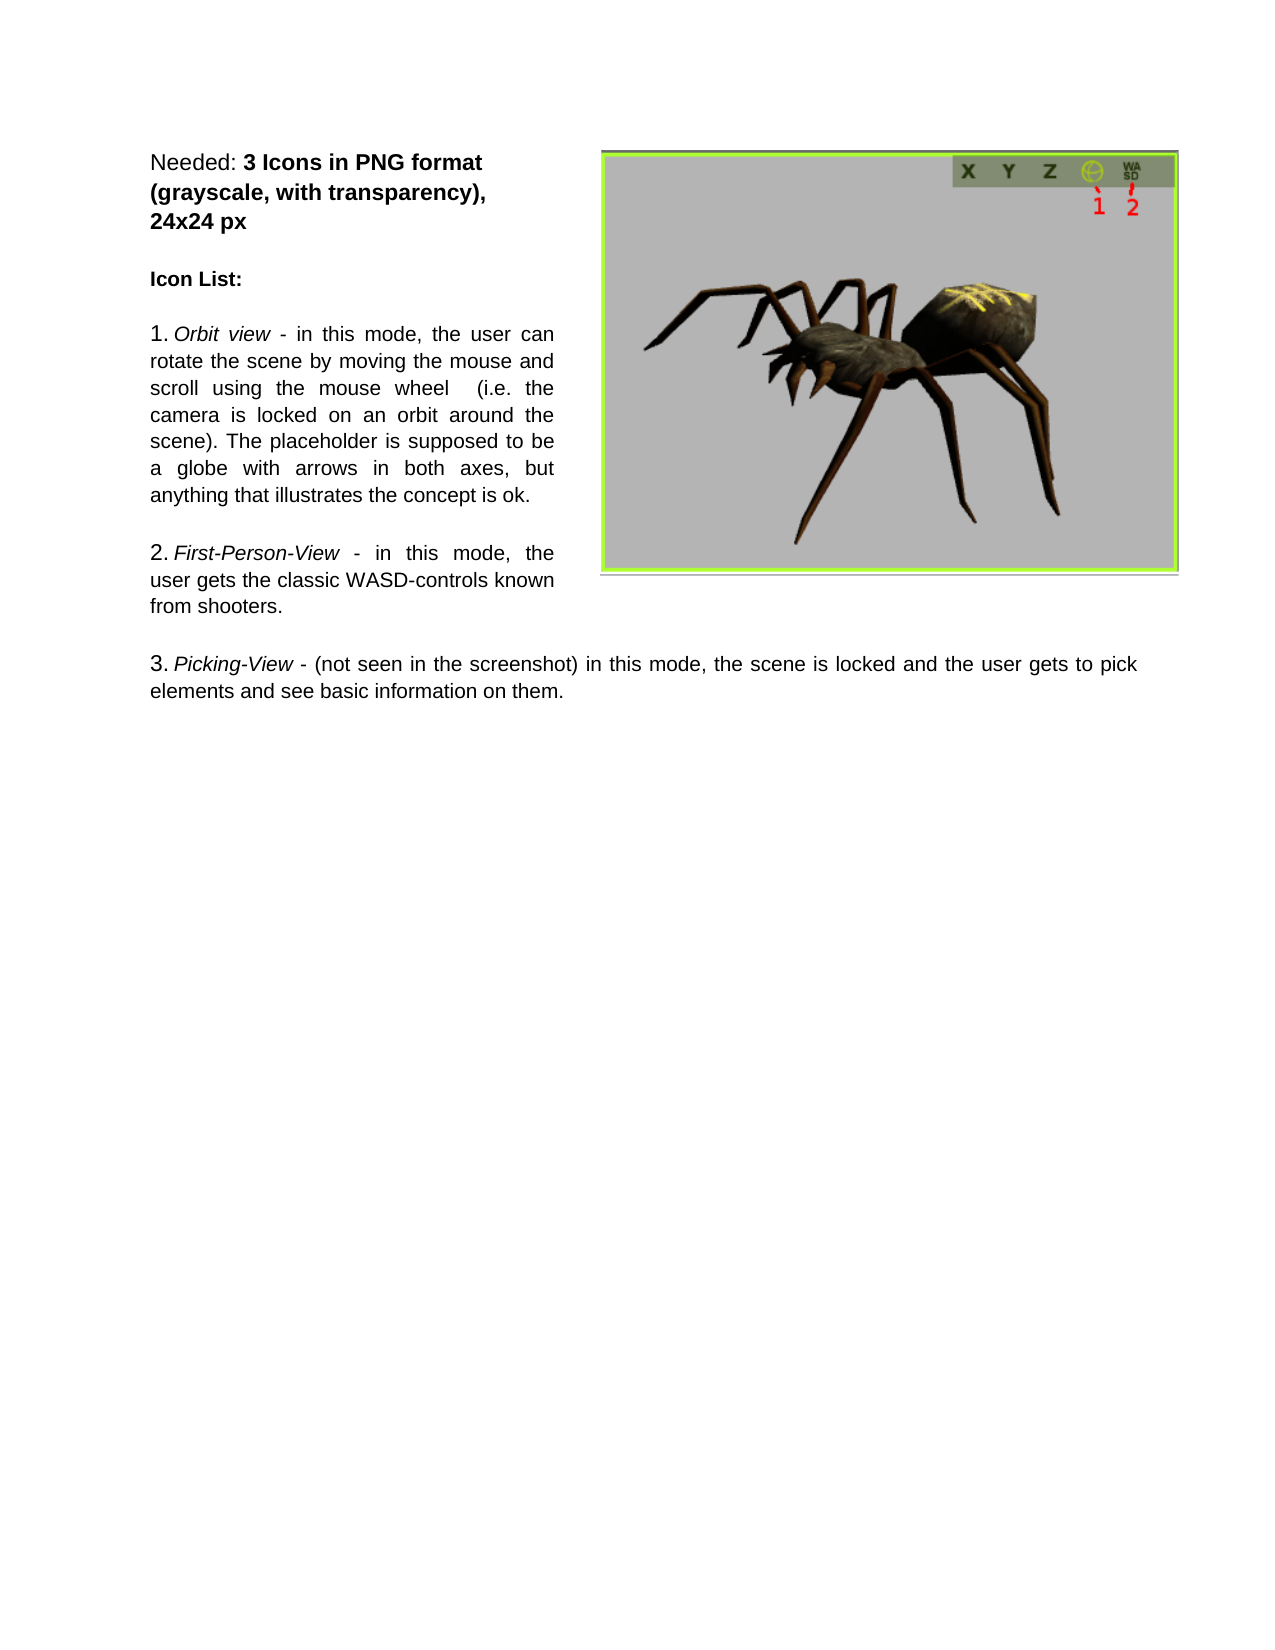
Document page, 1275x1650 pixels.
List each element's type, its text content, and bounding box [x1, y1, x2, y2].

list First-Person-View - in this mode, the user gets the classic WASD-controls known from shooters. [150, 539, 1139, 618]
text 24x24 px [150, 209, 600, 234]
picture [600, 150, 1179, 577]
text Icon List: [150, 267, 600, 291]
list Orbit view - in this mode, the user can rotate the scene by moving the mouse and scroll using the mouse wheel (i.e. the camera is locked on an orbit around the scene). The placeholder is supposed to be a globe with arrows in both axes, but anything that illustrates the concept is ok. [150, 321, 600, 506]
list Picking-View - (not seen in the screenshot) in this mode, the scene is locked and the user gets to pick elements and see basic information on them. [150, 651, 1139, 703]
text Needed: 3 Icons in PNG format (grayscale, with transparency), [150, 150, 600, 205]
